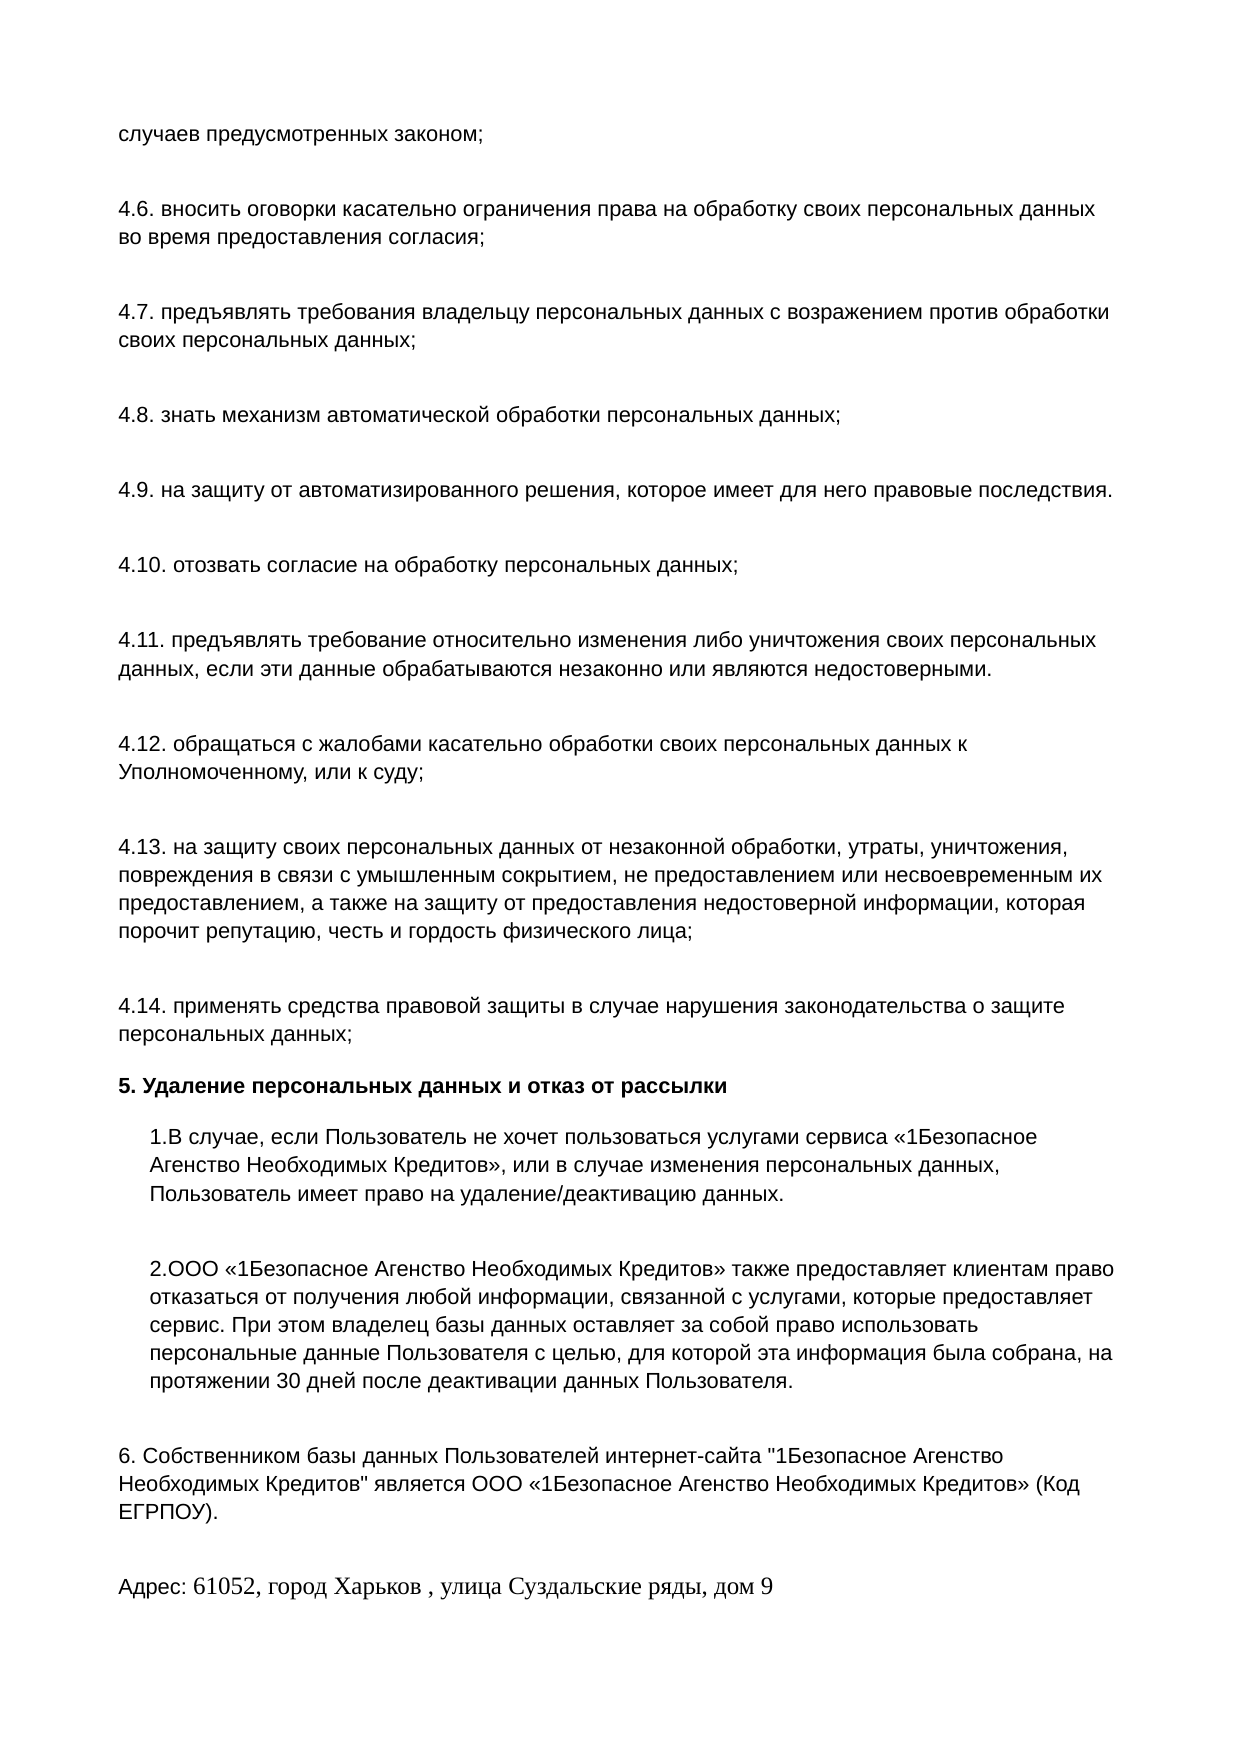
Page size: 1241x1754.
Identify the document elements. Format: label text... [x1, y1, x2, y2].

text 4.13. на защиту своих персональных данных от незаконной обработки, утраты, уничтожения, повреждения в связи с умышленным сокрытием, не предоставлением или несвоевременным их предоставлением, а также на защиту от предоставления недостоверной информации, которая порочит репутацию, честь и гордость физического лица; [118, 831, 1122, 943]
text 4.14. применять средства правовой защиты в случае нарушения законодательства о защите персональных данных; [118, 990, 1122, 1046]
text Адрес: 61052, город Харьков , улица Суздальские ряды, дом 9 [118, 1571, 1122, 1600]
text 4.9. на защиту от автоматизированного решения, которое имеет для него правовые последствия. [118, 474, 1122, 502]
text 4.7. предъявлять требования владельцу персональных данных с возражением против обработки своих персональных данных; [118, 296, 1122, 352]
text 6. Собственником базы данных Пользователей интернет-сайта "1Безопасное Агенство Необходимых Кредитов" является ООО «1Безопасное Агенство Необходимых Кредитов» (Код ЕГРПОУ). [118, 1440, 1122, 1524]
text 4.12. обращаться с жалобами касательно обработки своих персональных данных к Уполномоченному, или к суду; [118, 727, 1122, 784]
text 5. Удаление персональных данных и отказ от рассылки [118, 1070, 1122, 1098]
text 4.6. вносить оговорки касательно ограничения права на обработку своих персональных данных во время предоставления согласия; [118, 193, 1122, 249]
text 4.10. отозвать согласие на обработку персональных данных; [118, 549, 1122, 577]
text 4.11. предъявлять требование относительно изменения либо уничтожения своих персональных данных, если эти данные обрабатываются незаконно или являются недостоверными. [118, 624, 1122, 681]
text 4.8. знать механизм автоматической обработки персональных данных; [118, 399, 1122, 427]
list ООО «1Безопасное Агенство Необходимых Кредитов» также предоставляет клиентам право отказаться от получения любой информации, связанной с услугами, которые предоставляет сервис. При этом владелец базы данных оставляет за собой право использовать персональные данные Пользователя с целью, для которой эта информация была собрана, на протяжении 30 дней после деактивации данных Пользователя. [118, 1252, 1122, 1393]
text случаев предусмотренных законом; [118, 118, 1122, 146]
list В случае, если Пользователь не хочет пользоваться услугами сервиса «1Безопасное Агенство Необходимых Кредитов», или в случае изменения персональных данных, Пользователь имеет право на удаление/деактивацию данных. [118, 1121, 1122, 1206]
